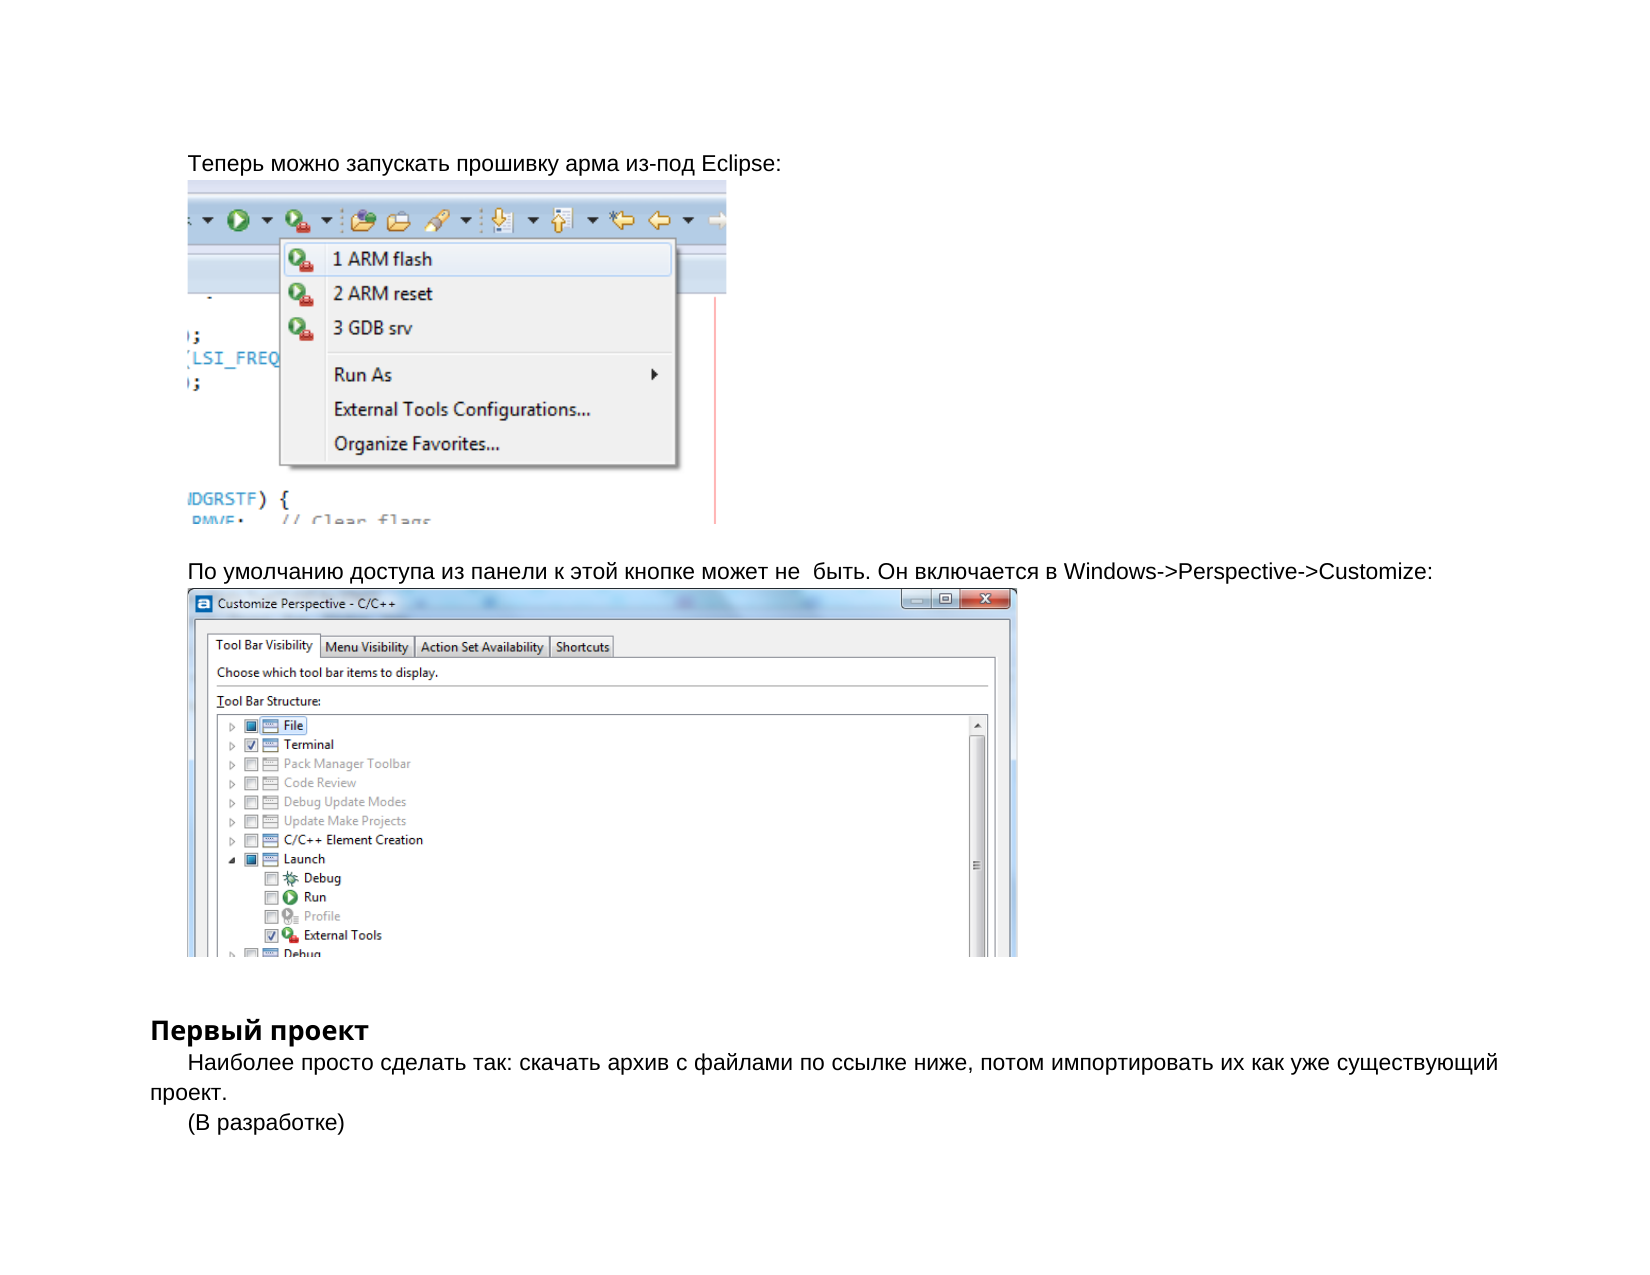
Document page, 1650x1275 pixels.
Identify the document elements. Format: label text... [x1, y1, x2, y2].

text Теперь можно запускать прошивку арма из-под Eclipse: [150, 150, 1500, 176]
subtitle Первый проект [150, 1012, 1500, 1049]
text По умолчанию доступа из панели к этой кнопке может не быть. Он включается в Windows->Perspective->Customize: [150, 558, 1500, 584]
text Наиболее просто сделать так: скачать архив с файлами по ссылке ниже, потом импортировать их как уже существующий проект. [150, 1049, 1500, 1105]
picture [187, 588, 1018, 957]
picture [187, 180, 727, 524]
text (В разработке) [150, 1109, 1500, 1136]
